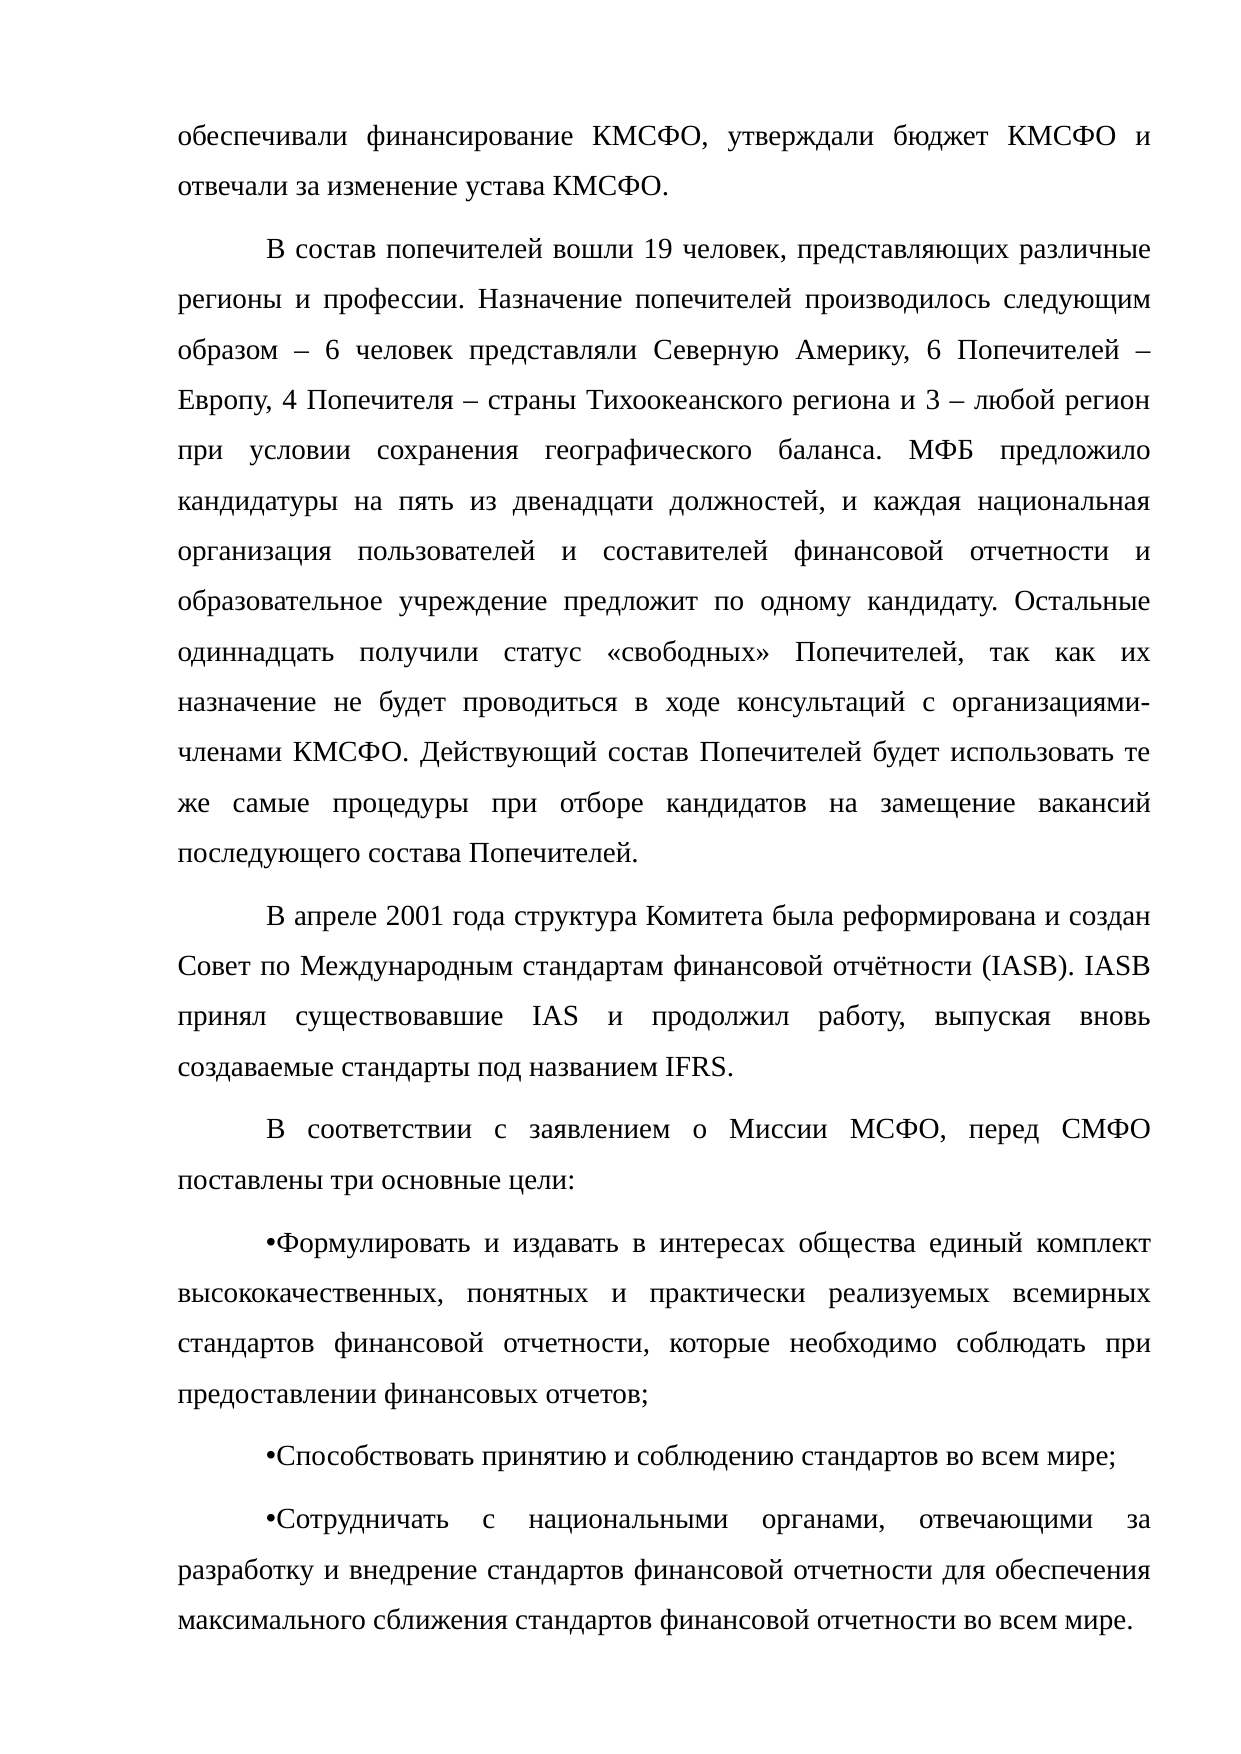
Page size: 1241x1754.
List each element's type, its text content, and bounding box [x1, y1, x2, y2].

text В апреле 2001 года структура Комитета была реформирована и создан Совет по Международным стандартам финансовой отчётности (IASB). IASB принял существовавшие IAS и продолжил работу, выпуская вновь создаваемые стандарты под названием IFRS. [177, 898, 1152, 1082]
text обеспечивали финансирование КМСФО, утверждали бюджет КМСФО и отвечали за изменение устава КМСФО. [177, 118, 1152, 202]
list Сотрудничать с национальными органами, отвечающими за разработку и внедрение стандартов финансовой отчетности для обеспечения максимального сближения стандартов финансовой отчетности во всем мире. [177, 1501, 1152, 1636]
list Формулировать и издавать в интересах общества единый комплект высококачественных, понятных и практически реализуемых всемирных стандартов финансовой отчетности, которые необходимо соблюдать при предоставлении финансовых отчетов; [177, 1225, 1152, 1409]
text В соответствии с заявлением о Миссии МСФО, перед СМФО поставлены три основные цели: [177, 1112, 1152, 1195]
text В состав попечителей вошли 19 человек, представляющих различные регионы и профессии. Назначение попечителей производилось следующим образом – 6 человек представляли Северную Америку, 6 Попечителей – Европу, 4 Попечителя – страны Тихоокеанского региона и 3 – любой регион при условии сохранения географического баланса. МФБ предложило кандидатуры на пять из двенадцати должностей, и каждая национальная организация пользователей и составителей финансовой отчетности и образовательное учреждение предложит по одному кандидату. Остальные одиннадцать получили статус «свободных» Попечителей, так как их назначение не будет проводиться в ходе консультаций с организациями-членами КМСФО. Действующий состав Попечителей будет использовать те же самые процедуры при отборе кандидатов на замещение вакансий последующего состава Попечителей. [177, 231, 1152, 868]
list Способствовать принятию и соблюдению стандартов во всем мире; [177, 1438, 1152, 1472]
